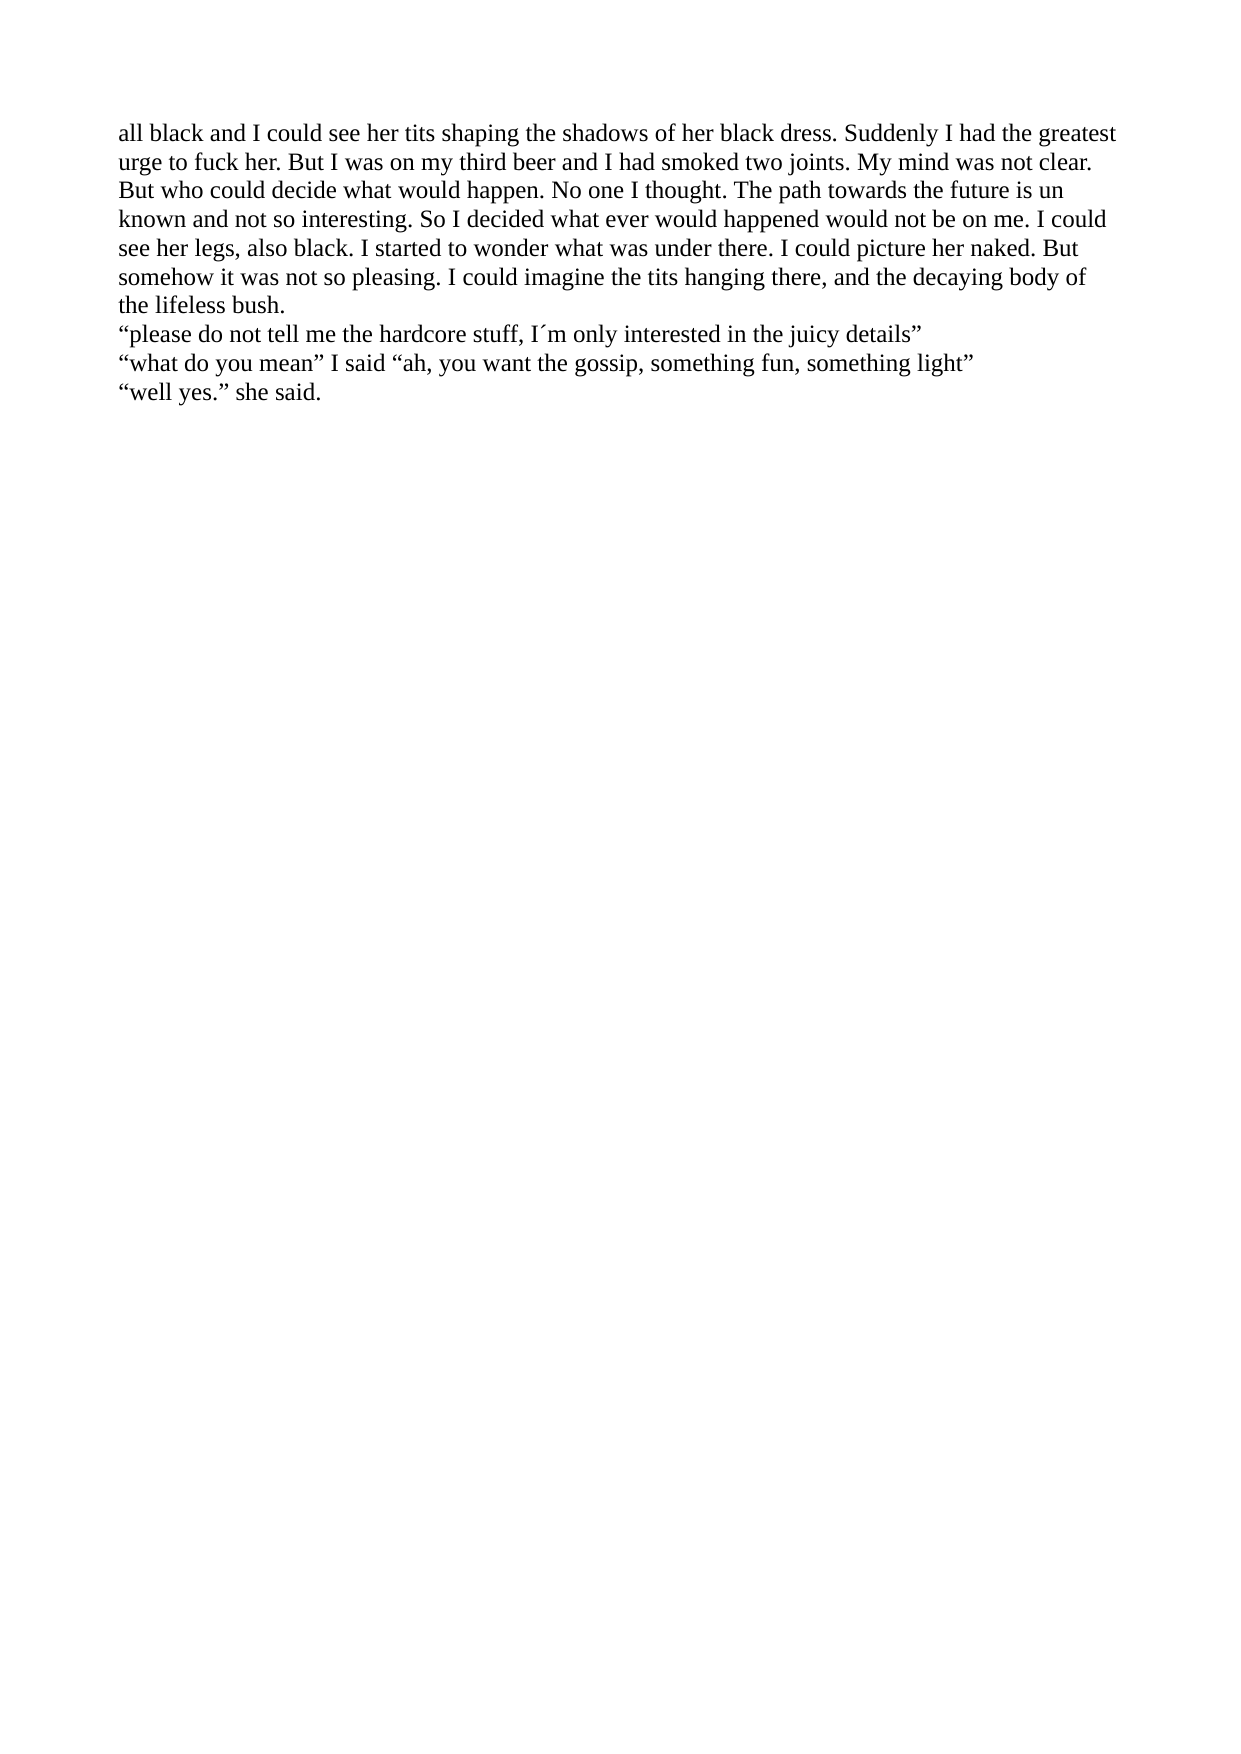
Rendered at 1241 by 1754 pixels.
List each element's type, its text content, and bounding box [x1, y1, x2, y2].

text “what do you mean” I said “ah, you want the gossip, something fun, something light” [118, 348, 1122, 377]
text “please do not tell me the hardcore stuff, I´m only interested in the juicy details” [118, 319, 1122, 348]
text all black and I could see her tits shaping the shadows of her black dress. Suddenly I had the greatest urge to fuck her. But I was on my third beer and I had smoked two joints. My mind was not clear. But who could decide what would happen. No one I thought. The path towards the future is un known and not so interesting. So I decided what ever would happened would not be on me. I could see her legs, also black. I started to wonder what was under there. I could picture her naked. But somehow it was not so pleasing. I could imagine the tits hanging there, and the decaying body of the lifeless bush. [118, 118, 1122, 319]
text “well yes.” she said. [118, 377, 1122, 406]
